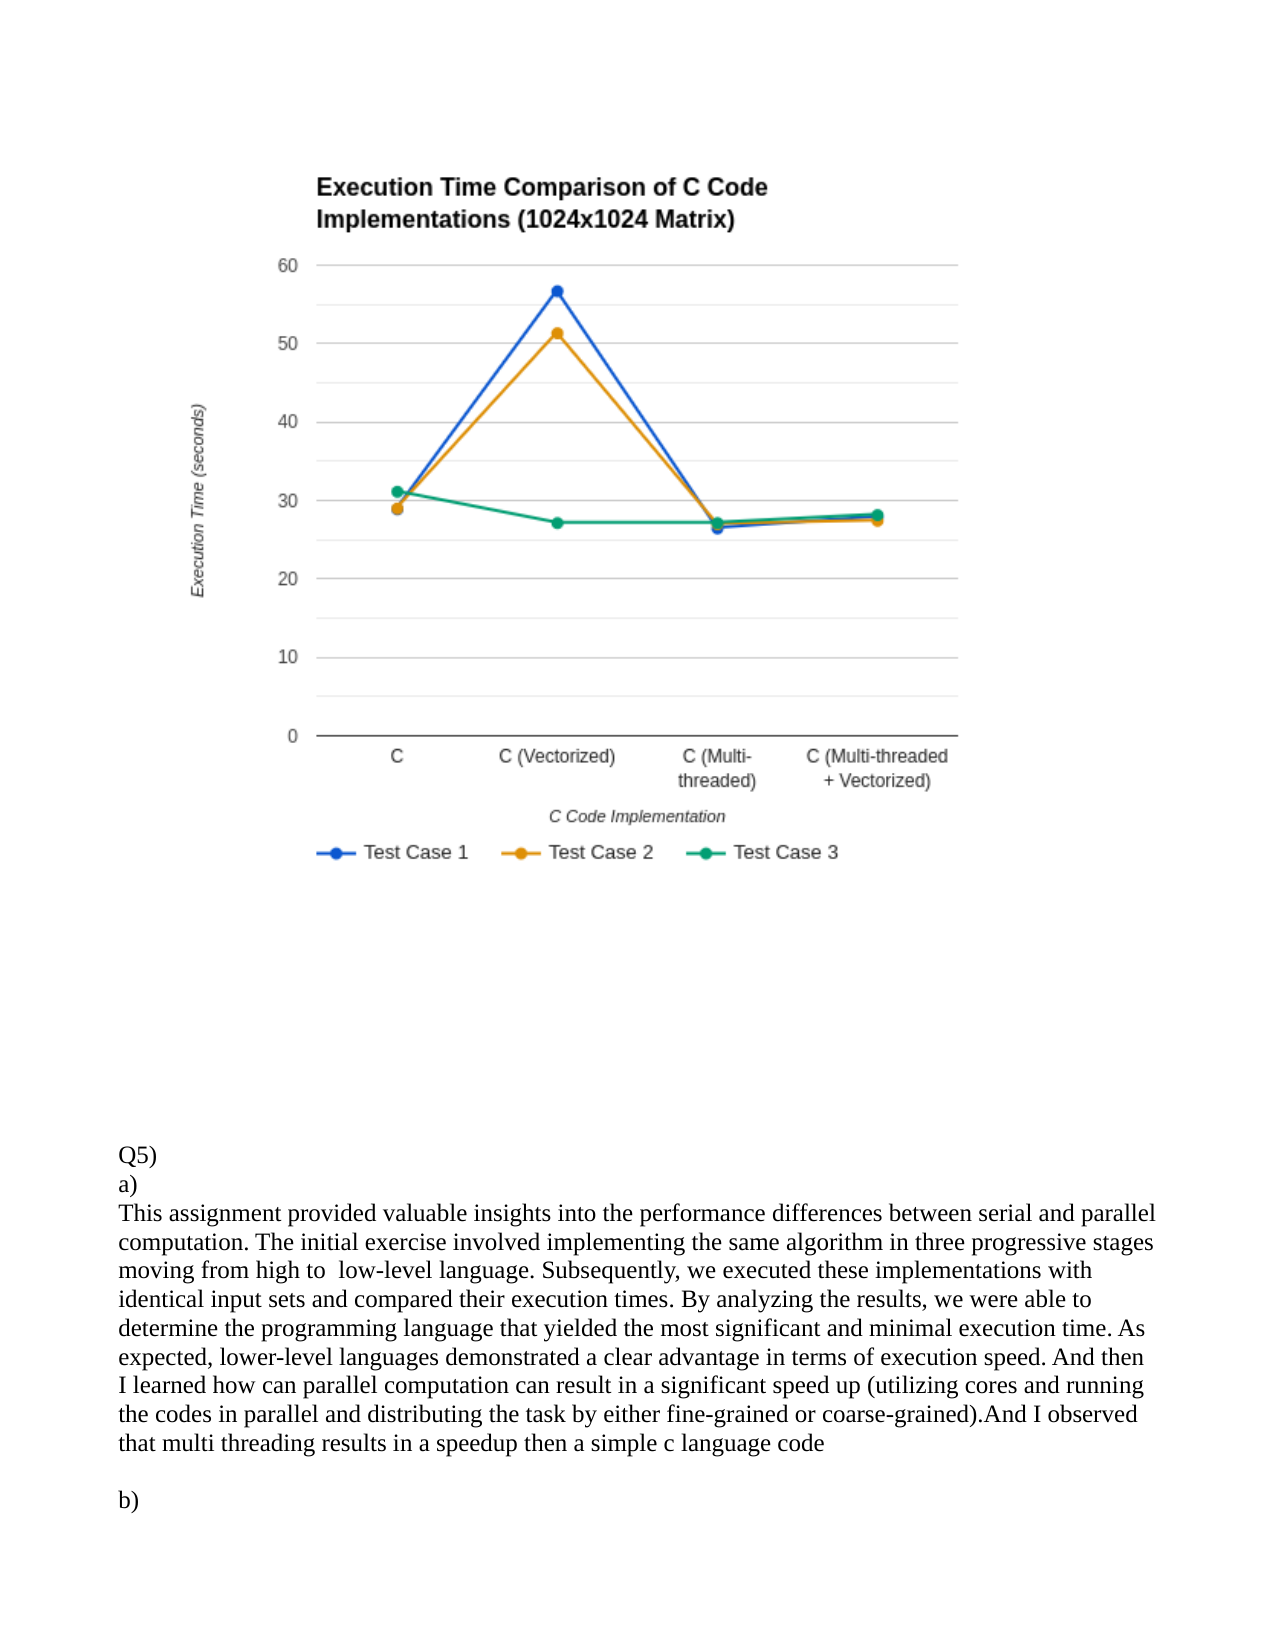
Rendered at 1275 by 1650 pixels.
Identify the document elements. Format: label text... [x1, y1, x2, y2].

text b) [118, 1486, 1157, 1514]
text Q5) [118, 1141, 1157, 1169]
text This assignment provided valuable insights into the performance differences between serial and parallel computation. The initial exercise involved implementing the same algorithm in three progressive stages moving from high to low-level language. Subsequently, we executed these implementations with identical input sets and compared their execution times. By analyzing the results, we were able to determine the programming language that yielded the most significant and minimal execution time. As expected, lower-level languages demonstrated a clear advantage in terms of execution speed. And then I learned how can parallel computation can result in a significant speed up (utilizing cores and running the codes in parallel and distributing the task by either fine-grained or coarse-grained).And I observed that multi threading results in a speedup then a simple c language code [118, 1198, 1157, 1457]
picture [118, 118, 1157, 882]
text a) [118, 1169, 1157, 1198]
